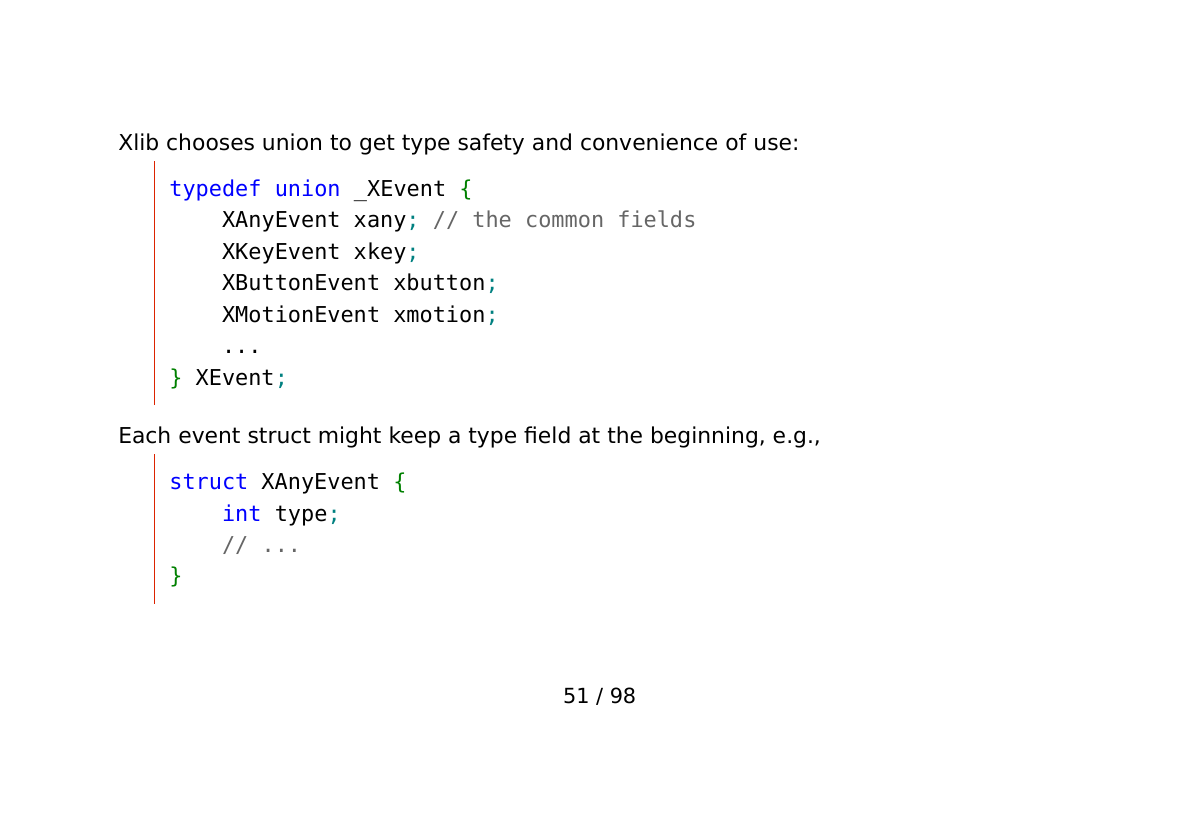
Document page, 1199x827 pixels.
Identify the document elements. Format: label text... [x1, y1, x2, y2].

text XAnyEvent xany; // the common fields [155, 193, 1081, 224]
text int type; [155, 486, 1081, 517]
text XKeyEvent xkey; [155, 224, 1081, 256]
text Each event struct might keep a type field at the beginning, e.g., [118, 423, 1081, 448]
text typedef union _XEvent { [155, 161, 1081, 193]
text XMotionEvent xmotion; [155, 287, 1081, 319]
text Xlib chooses union to get type safety and convenience of use: [118, 130, 1081, 155]
text ... [155, 319, 1081, 350]
text // ... [155, 517, 1081, 549]
text struct XAnyEvent { [155, 454, 1081, 486]
text XButtonEvent xbutton; [155, 256, 1081, 287]
text } XEvent; [155, 350, 1081, 405]
text } [155, 549, 1081, 604]
